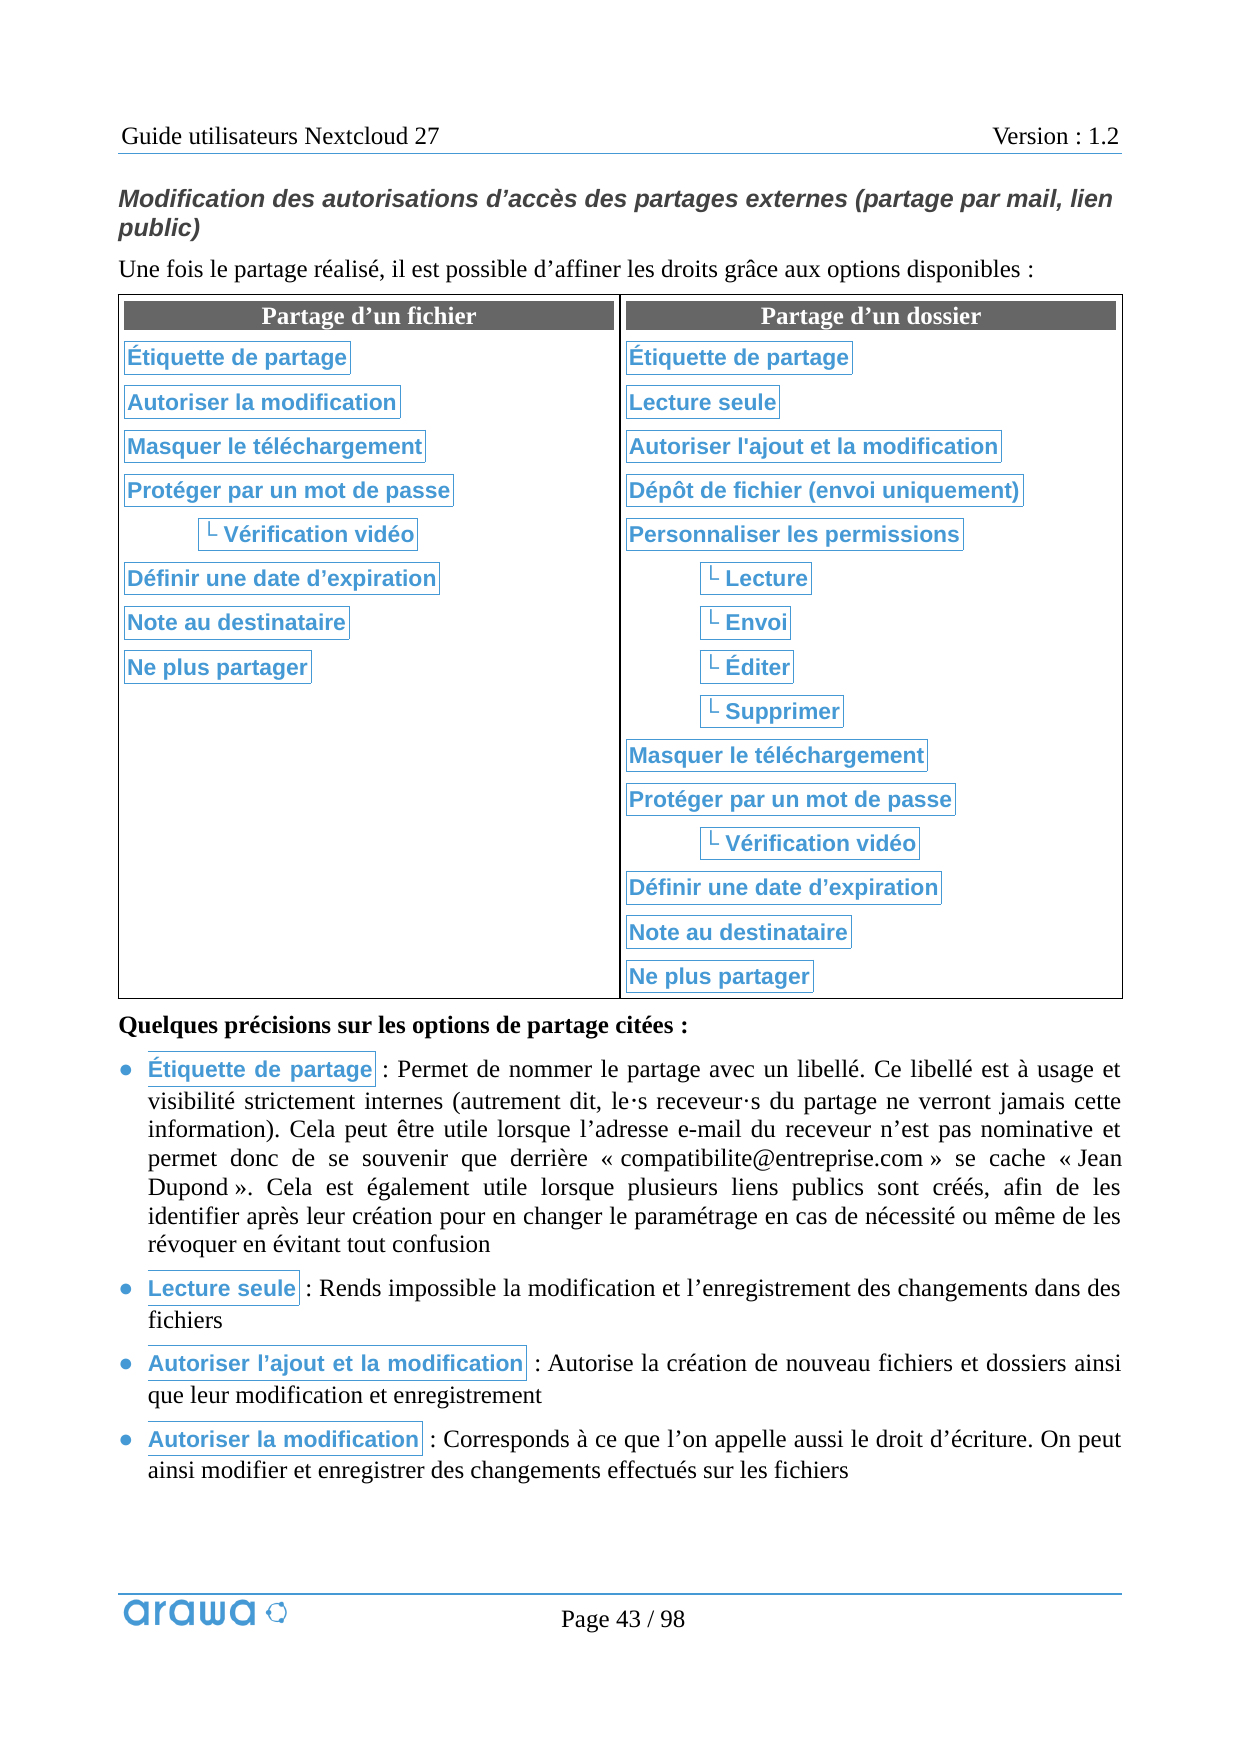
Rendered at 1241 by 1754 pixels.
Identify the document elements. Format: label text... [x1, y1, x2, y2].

table_cell Étiquette de partage Lecture seule Autoriser l'ajout et la modification Dépôt de fichier (envoi uniquement) Personnaliser les permissions └ Lecture └ Envoi └ Éditer └ Supprimer Masquer le téléchargement Protéger par un mot de passe └ Vérification vidéo Définir une date d’expiration Note au destinataire Ne plus partager [621, 336, 1122, 998]
list Lecture seule : Rends impossible la modification et l’enregistrement des changements dans des fichiers [118, 1270, 1122, 1334]
table_cell Étiquette de partage Autoriser la modification Masquer le téléchargement Protéger par un mot de passe └ Vérification vidéo Définir une date d’expiration Note au destinataire Ne plus partager [119, 336, 619, 998]
list Autoriser l’ajout et la modification : Autorise la création de nouveau fichiers et dossiers ainsi que leur modification et enregistrement [118, 1345, 1122, 1409]
list Étiquette de partage : Permet de nommer le partage avec un libellé. Ce libellé est à usage et visibilité strictement internes (autrement dit, le⋅s receveur·s du partage ne verront jamais cette information). Cela peut être utile lorsque l’adresse e-mail du receveur n’est pas nominative et permet donc de se souvenir que derrière « compatibilite@entreprise.com » se cache « Jean Dupond ». Cela est également utile lorsque plusieurs liens publics sont créés, afin de les identifier après leur création pour en changer le paramétrage en cas de nécessité ou même de les révoquer en évitant tout confusion [118, 1051, 1122, 1258]
picture [121, 1597, 290, 1628]
text Quelques précisions sur les options de partage citées : [118, 1011, 1122, 1039]
subtitle Modification des autorisations d’accès des partages externes (partage par mail, lien public) [118, 184, 1122, 241]
table_header Partage d’un dossier [621, 295, 1122, 336]
table_header Partage d’un fichier [119, 295, 619, 336]
text Une fois le partage réalisé, il est possible d’affiner les droits grâce aux options disponibles : [118, 254, 1122, 282]
list Autoriser la modification : Corresponds à ce que l’on appelle aussi le droit d’écriture. On peut ainsi modifier et enregistrer des changements effectués sur les fichiers [118, 1421, 1122, 1484]
